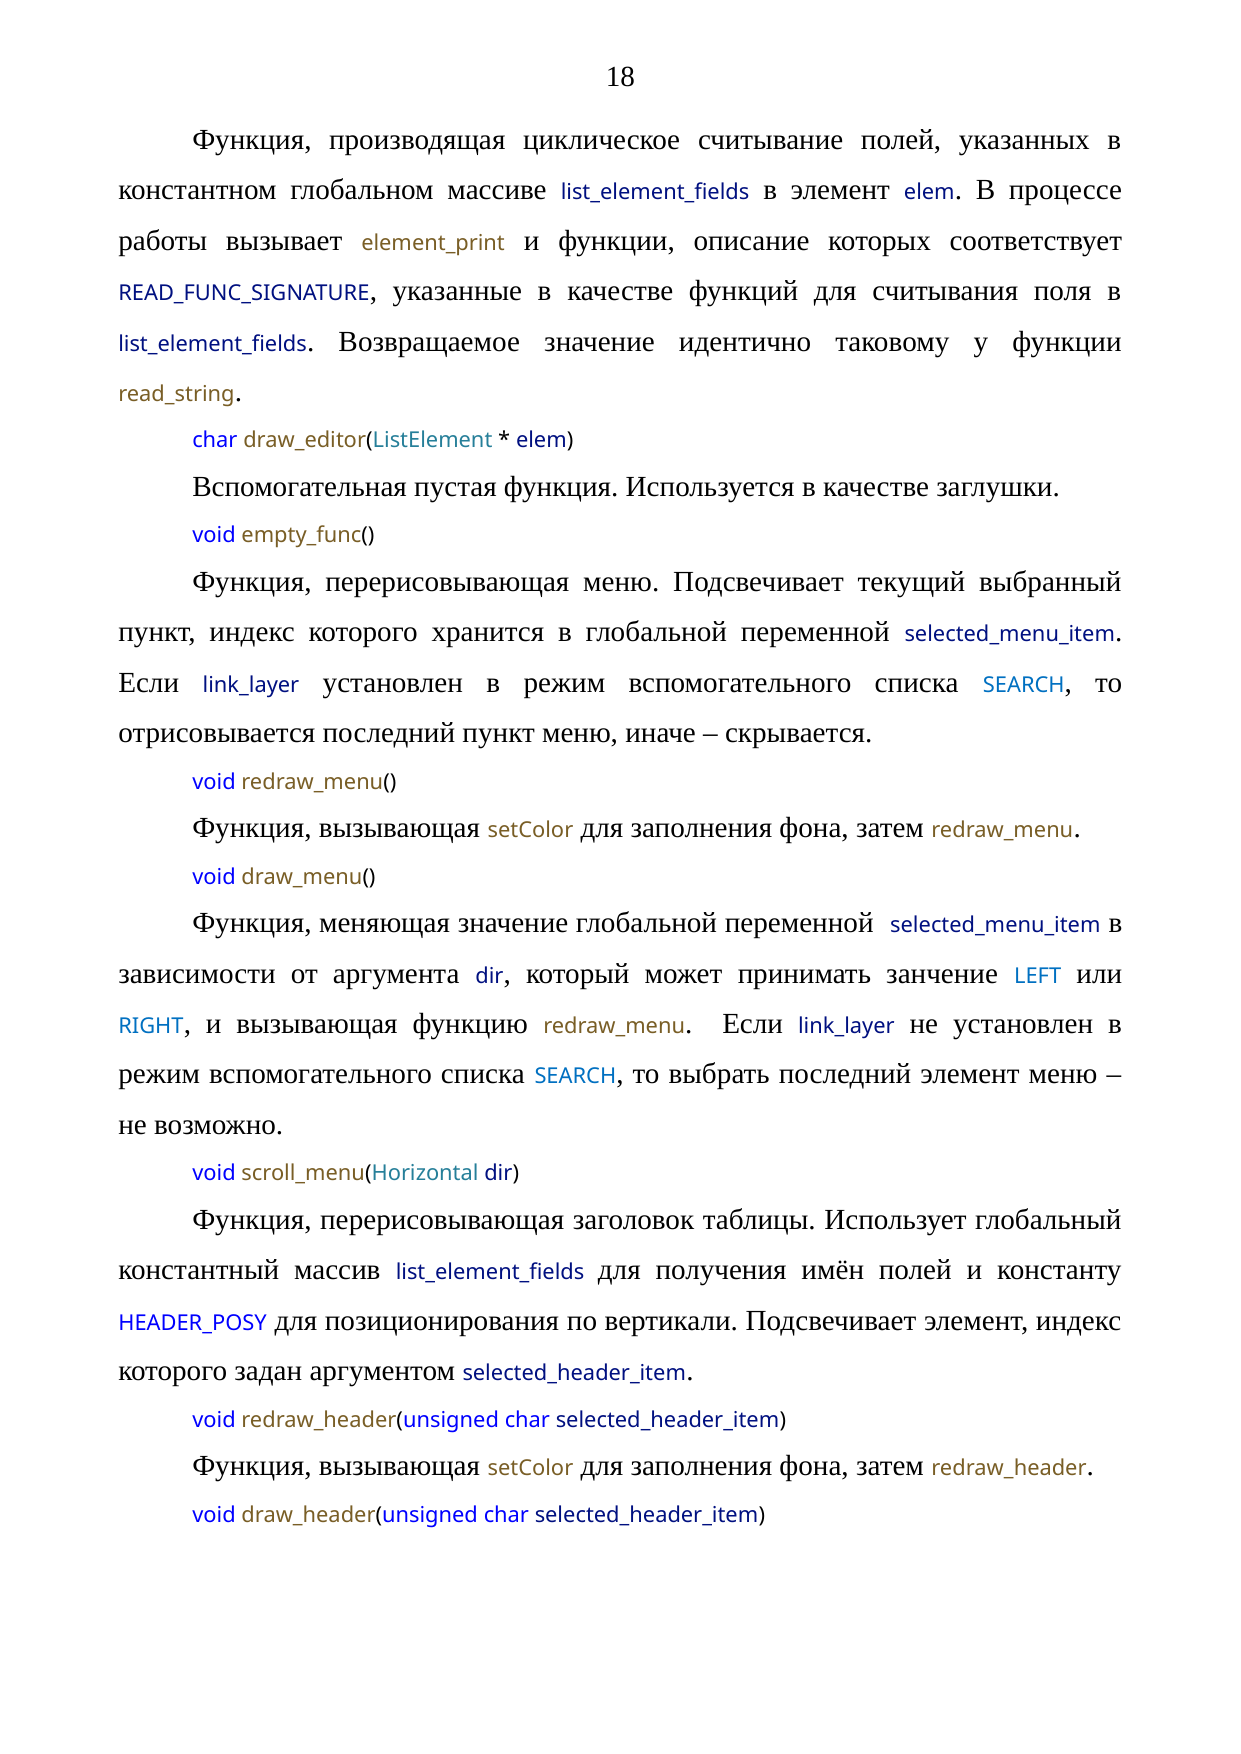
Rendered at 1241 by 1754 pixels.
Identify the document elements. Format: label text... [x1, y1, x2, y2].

text Функция, перерисовывающая заголовок таблицы. Использует глобальный константный массив list_element_fields для получения имён полей и константу HEADER_POSY для позиционирования по вертикали. Подсвечивает элемент, индекс которого задан аргументом selected_header_item. [118, 1202, 1122, 1387]
text void draw_header(unsigned char selected_header_item) [118, 1499, 1122, 1528]
text Функция, меняющая значение глобальной переменной selected_menu_item в зависимости от аргумента dir, который может принимать занчение LEFT или RIGHT, и вызывающая функцию redraw_menu. Если link_layer не установлен в режим вспомогательного списка SEARCH, то выбрать последний элемент меню – не возможно. [118, 905, 1122, 1141]
text void empty_func() [118, 519, 1122, 549]
text Вспомогательная пустая функция. Используется в качестве заглушки. [118, 469, 1122, 503]
text void scroll_menu(Horizontal dir) [118, 1157, 1122, 1187]
text char draw_editor(ListElement * elem) [118, 424, 1122, 454]
text void redraw_menu() [118, 766, 1122, 795]
text Функция, вызывающая setColor для заполнения фона, затем redraw_menu. [118, 810, 1122, 844]
text void draw_menu() [118, 861, 1122, 891]
text Функция, производящая циклическое считывание полей, указанных в константном глобальном массиве list_element_fields в элемент elem. В процессе работы вызывает element_print и функции, описание которых соответствует READ_FUNC_SIGNATURE, указанные в качестве функций для считывания поля в list_element_fields. Возвращаемое значение идентично таковому у функции read_string. [118, 122, 1122, 408]
text Функция, перерисовывающая меню. Подсвечивает текущий выбранный пункт, индекс которого хранится в глобальной переменной selected_menu_item. Если link_layer установлен в режим вспомогательного списка SEARCH, то отрисовывается последний пункт меню, иначе – скрывается. [118, 564, 1122, 749]
text Функция, вызывающая setColor для заполнения фона, затем redraw_header. [118, 1448, 1122, 1482]
text void redraw_header(unsigned char selected_header_item) [118, 1404, 1122, 1433]
